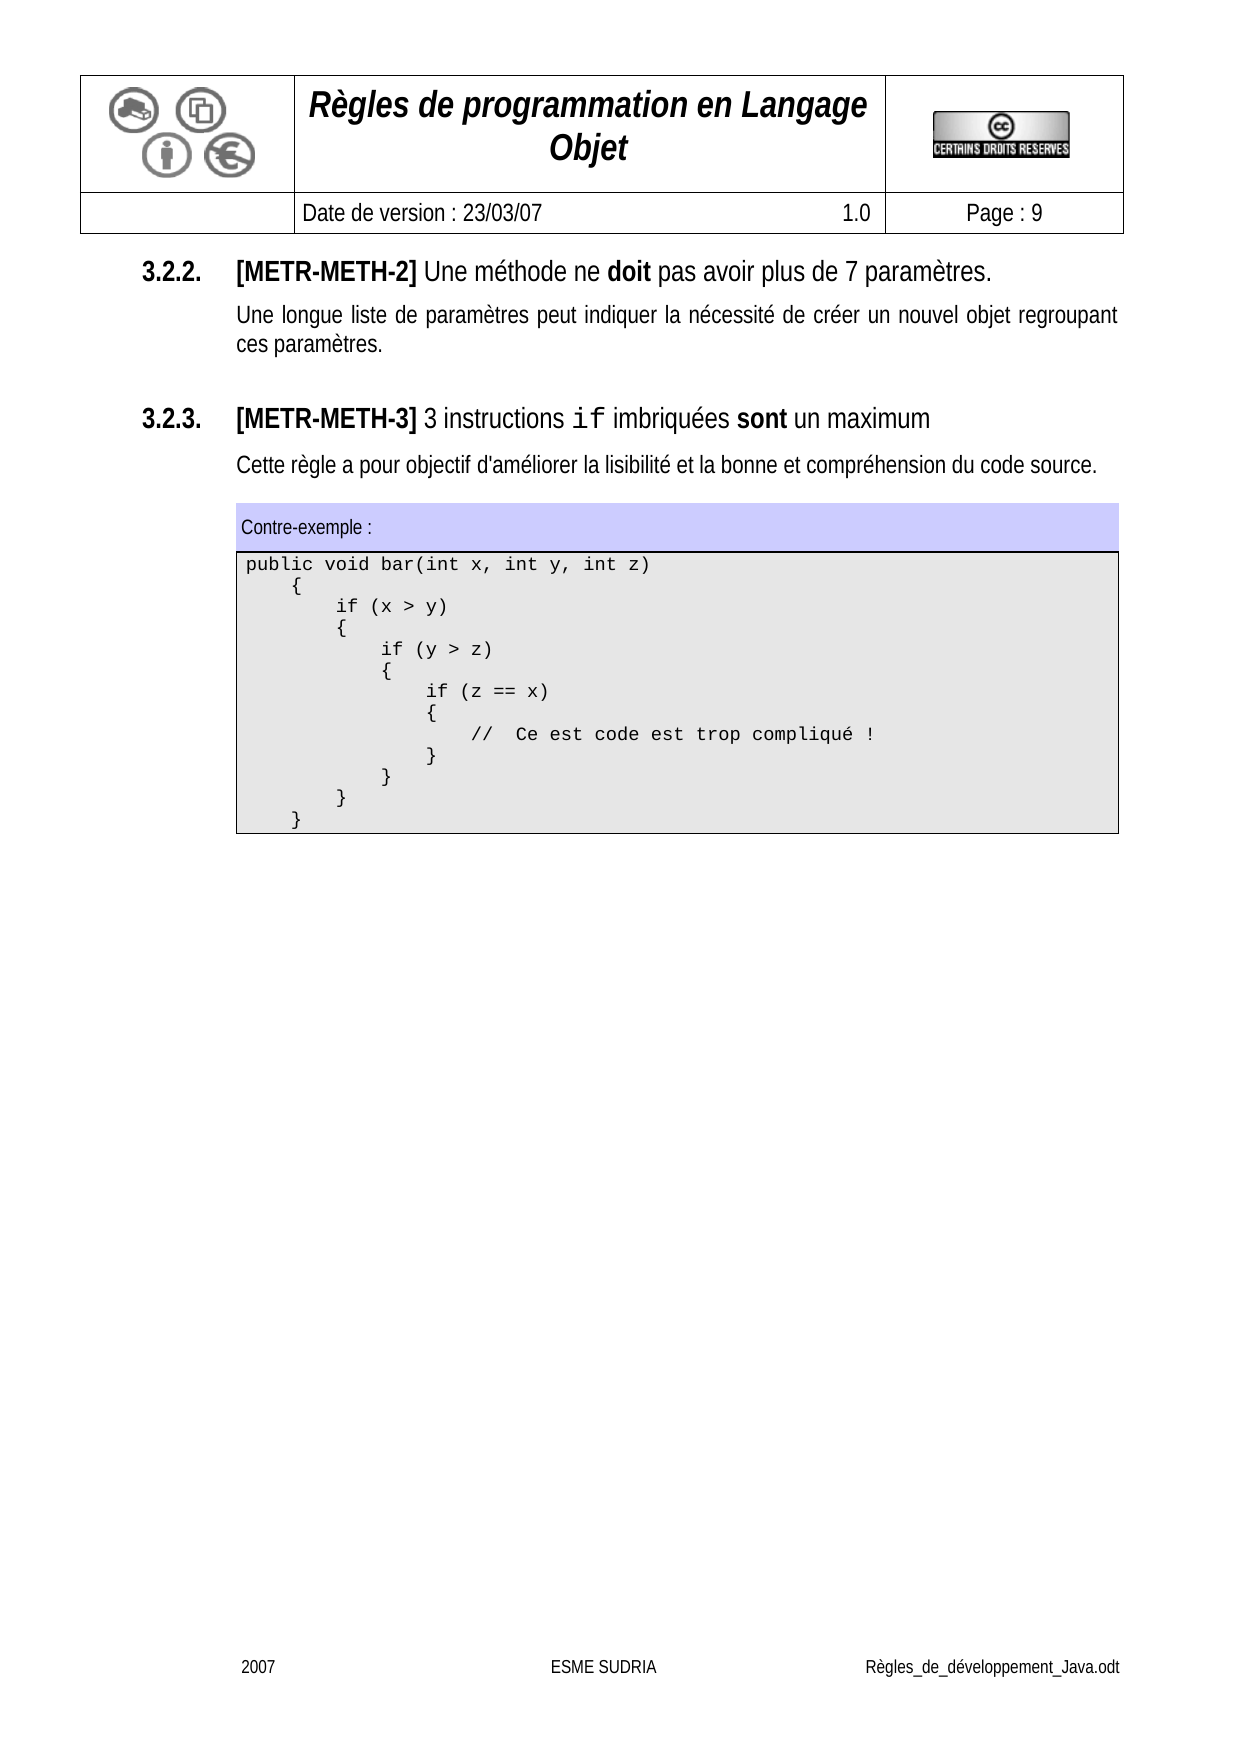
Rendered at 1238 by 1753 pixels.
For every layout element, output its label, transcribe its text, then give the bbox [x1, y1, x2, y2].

picture [933, 111, 1070, 158]
subtitle [METR-METH-3] 3 instructions if imbriquées sont un maximum [236, 401, 1119, 437]
subtitle [METR-METH-2] Une méthode ne doit pas avoir plus de 7 paramètres. [236, 254, 1119, 287]
text Une longue liste de paramètres peut indiquer la nécessité de créer un nouvel objet regroupant ces paramètres. [236, 300, 1119, 357]
picture [105, 87, 270, 187]
text Cette règle a pour objectif d'améliorer la lisibilité et la bonne et compréhension du code source. [236, 450, 1119, 479]
table_header Contre-exemple : [236, 503, 1119, 551]
